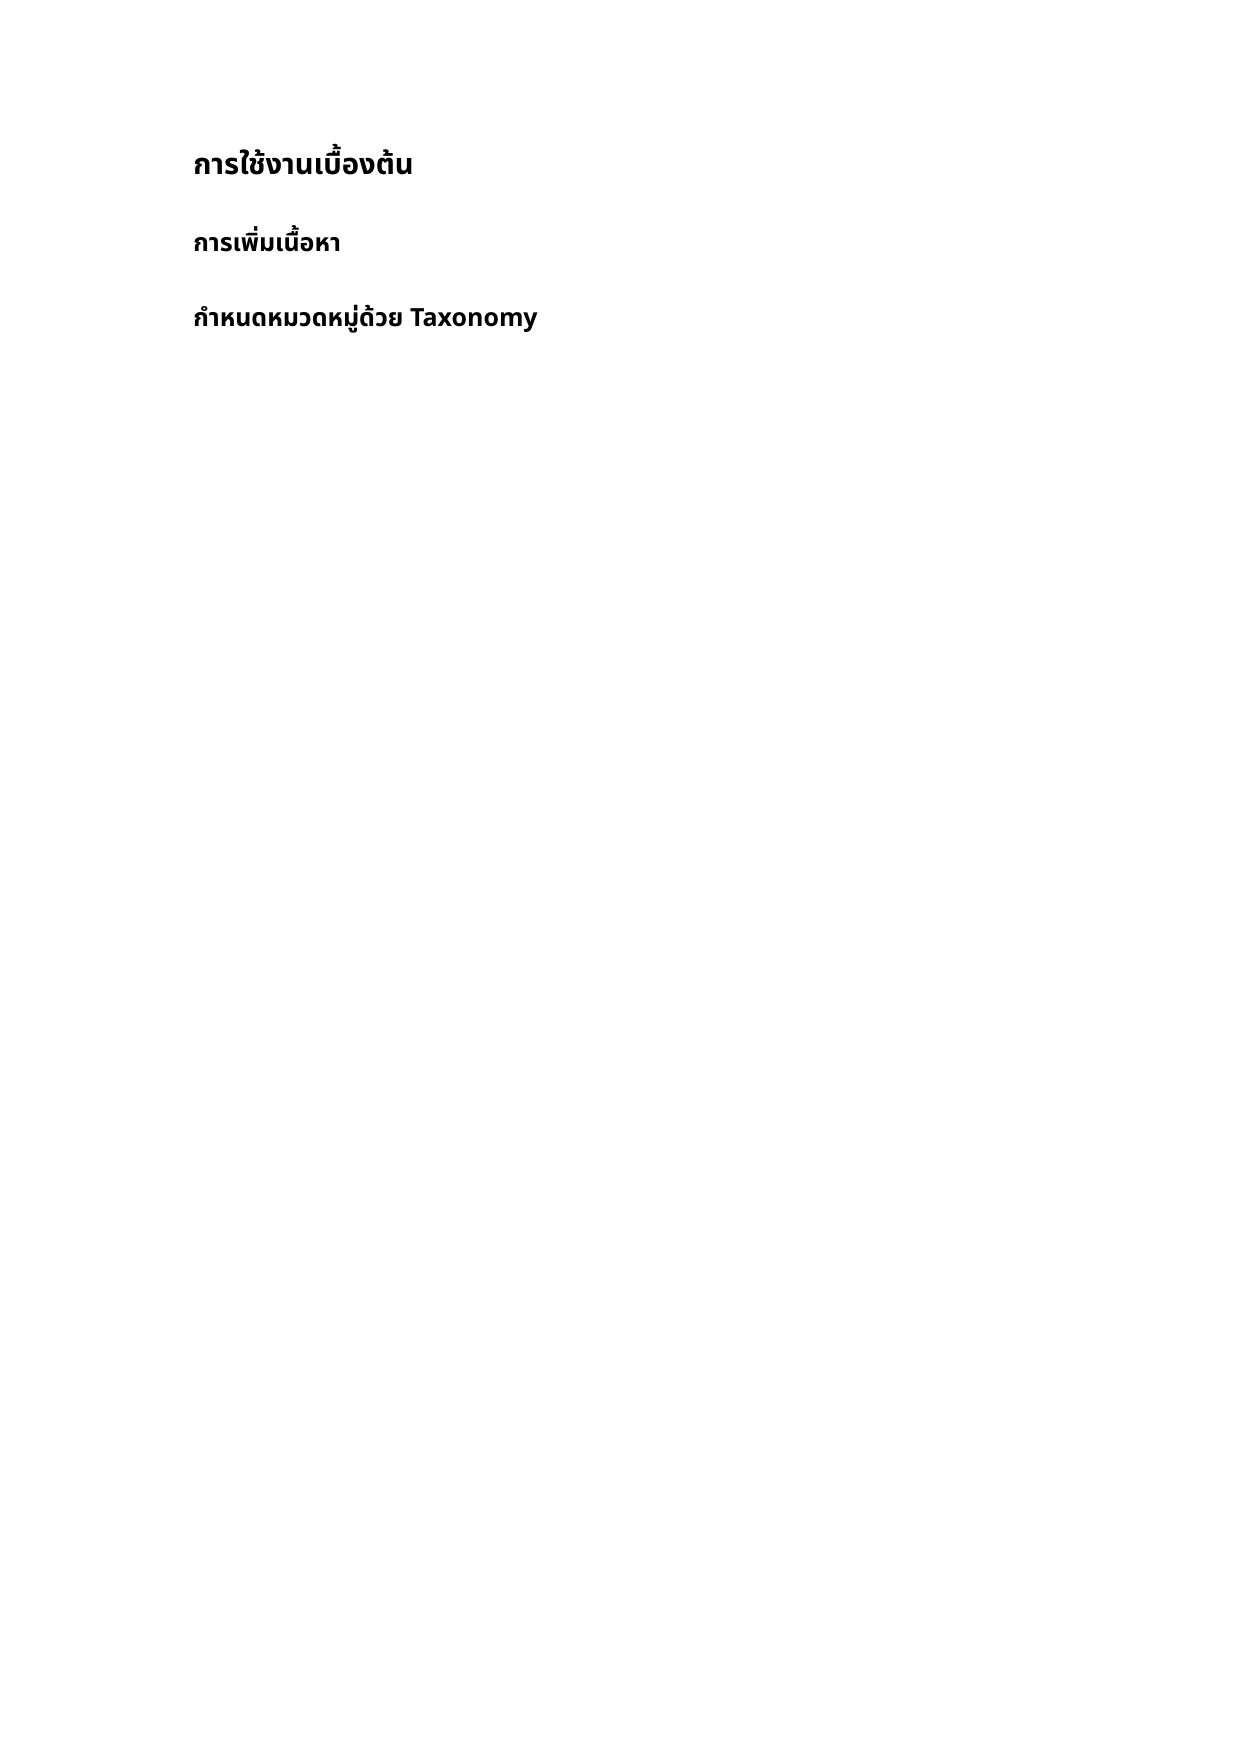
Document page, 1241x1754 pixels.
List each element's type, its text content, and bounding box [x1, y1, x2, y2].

subtitle การเพิ่มเนื้อหา [118, 225, 1122, 262]
subtitle การใช้งานเบื้องต้น [193, 143, 1122, 187]
subtitle กำหนดหมวดหมู่ด้วย Taxonomy [118, 300, 1122, 338]
